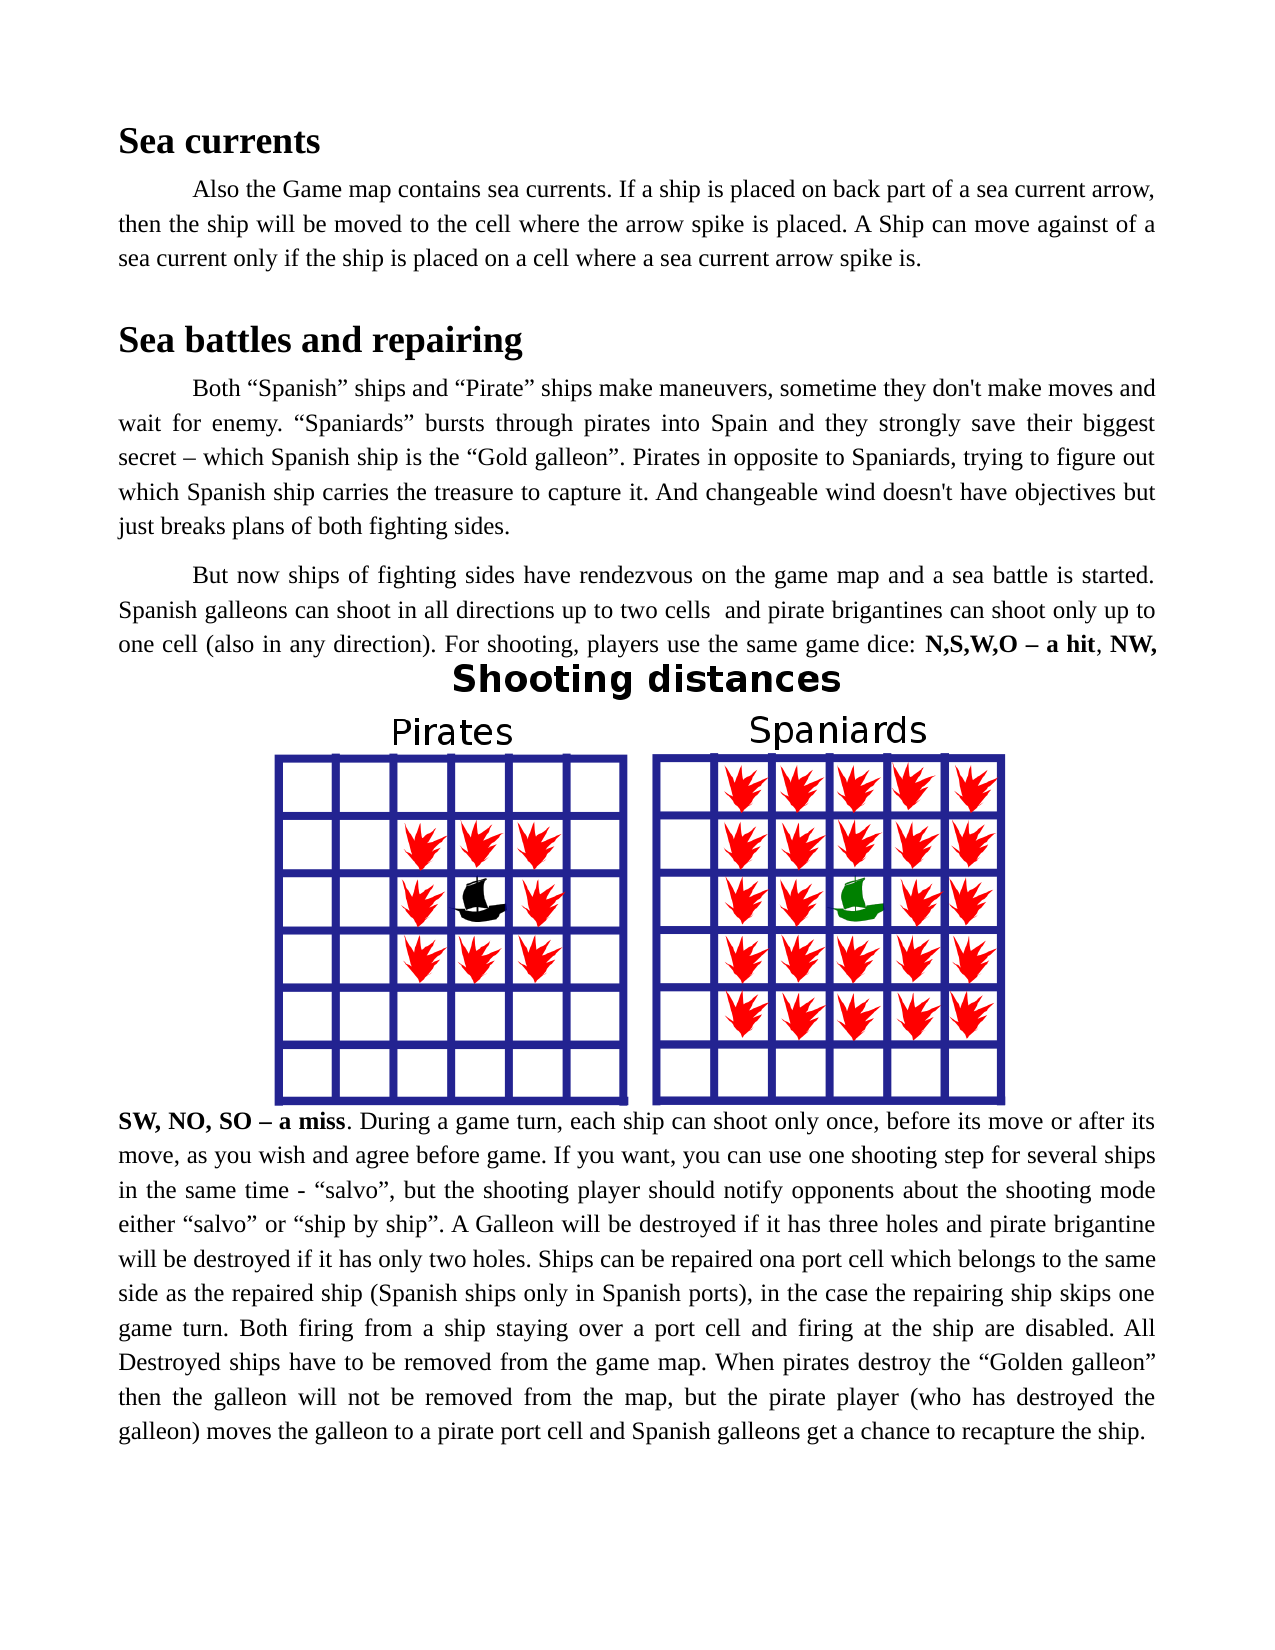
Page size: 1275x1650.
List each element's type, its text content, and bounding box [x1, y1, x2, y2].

subtitle Sea battles and repairing [118, 317, 1157, 361]
text But now ships of fighting sides have rendezvous on the game map and a sea battle is started. Spanish galleons can shoot in all directions up to two cells and pirate brigantines can shoot only up to one cell (also in any direction). For shooting, players use the same game dice: N,S,W,O – a hit, NW, SW, NO, SO – a miss. During a game turn, each ship can shoot only once, before its move or after its move, as you wish and agree before game. If you want, you can use one shooting step for several ships in the same time - “salvo”, but the shooting player should notify opponents about the shooting mode either “salvo” or “ship by ship”. A Galleon will be destroyed if it has three holes and pirate brigantine will be destroyed if it has only two holes. Ships can be repaired ona port cell which belongs to the same side as the repaired ship (Spanish ships only in Spanish ports), in the case the repairing ship skips one game turn. Both firing from a ship staying over a port cell and firing at the ship are disabled. All Destroyed ships have to be removed from the game map. When pirates destroy the “Golden galleon” then the galleon will not be removed from the map, but the pirate player (who has destroyed the galleon) moves the galleon to a pirate port cell and Spanish galleons get a chance to recapture the ship. [118, 560, 1157, 1445]
text Also the Game map contains sea currents. If a ship is placed on back part of a sea current arrow, then the ship will be moved to the cell where the arrow spike is placed. A Ship can move against of a sea current only if the ship is placed on a cell where a sea current arrow spike is. [118, 174, 1157, 272]
subtitle Sea currents [118, 118, 1157, 162]
picture [274, 664, 1006, 1106]
text Both “Spanish” ships and “Pirate” ships make maneuvers, sometime they don't make moves and wait for enemy. “Spaniards” bursts through pirates into Spain and they strongly save their biggest secret – which Spanish ship is the “Gold galleon”. Pirates in opposite to Spaniards, trying to figure out which Spanish ship carries the treasure to capture it. And changeable wind doesn't have objectives but just breaks plans of both fighting sides. [118, 373, 1157, 540]
